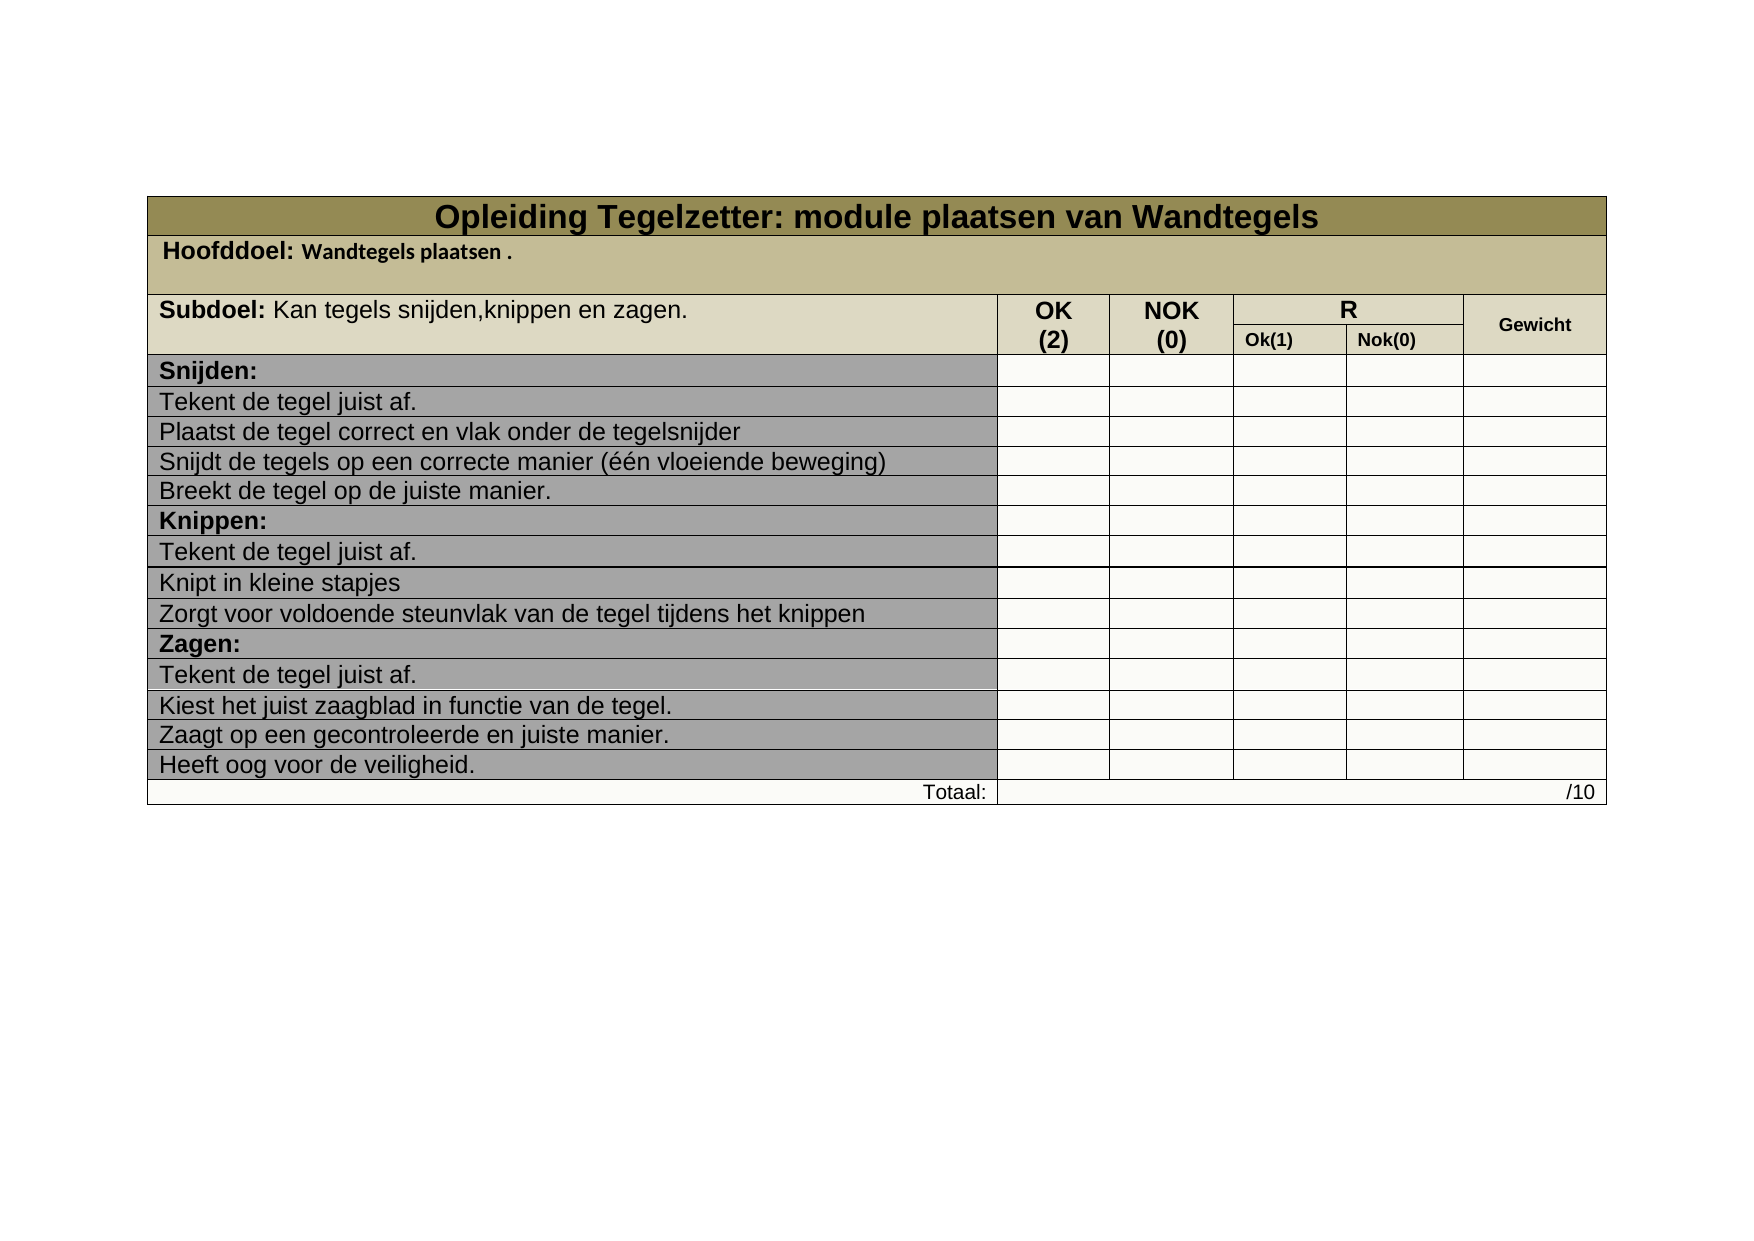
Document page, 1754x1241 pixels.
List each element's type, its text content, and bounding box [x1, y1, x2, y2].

table_cell [1110, 568, 1233, 598]
table_cell [1234, 659, 1346, 689]
table_cell [998, 506, 1109, 535]
table_cell Heeft oog voor de veiligheid. [148, 750, 997, 779]
table_cell [1464, 447, 1606, 475]
table_cell Snijden: [148, 355, 997, 386]
table_cell [1234, 720, 1346, 749]
table_cell [1464, 720, 1606, 749]
table_cell [1110, 720, 1233, 749]
table_cell Zagen: [148, 629, 997, 658]
table_cell [1464, 417, 1606, 446]
table_cell [1234, 476, 1346, 505]
table_cell Knippen: [148, 506, 997, 535]
table_cell [1464, 629, 1606, 658]
table_cell [1234, 599, 1346, 628]
table_cell [1110, 417, 1233, 446]
table_cell [998, 476, 1109, 505]
table_cell Knipt in kleine stapjes [148, 568, 997, 598]
table_cell /10 [998, 780, 1606, 804]
table_cell [1464, 659, 1606, 689]
table_cell [998, 387, 1109, 416]
table_cell [998, 691, 1109, 719]
table_cell [1110, 476, 1233, 505]
table_cell [1464, 691, 1606, 719]
table_cell [1234, 506, 1346, 535]
table_cell [1234, 629, 1346, 658]
table_cell Zaagt op een gecontroleerde en juiste manier. [148, 720, 997, 749]
table_cell [1464, 750, 1606, 779]
table_cell [1234, 568, 1346, 598]
table_cell [1464, 506, 1606, 535]
table_cell [1110, 506, 1233, 535]
table_cell [998, 750, 1109, 779]
table_header Opleiding Tegelzetter: module plaatsen van Wandtegels [148, 197, 1606, 235]
table_cell [998, 355, 1109, 386]
table_cell [1464, 355, 1606, 386]
table_cell [1347, 629, 1463, 658]
table_cell [1110, 629, 1233, 658]
table_cell [998, 447, 1109, 475]
table_cell [1464, 536, 1606, 566]
table_cell [998, 417, 1109, 446]
table_cell [998, 659, 1109, 689]
table_cell [1347, 691, 1463, 719]
table_cell [1464, 387, 1606, 416]
table_cell [1464, 476, 1606, 505]
table_cell [1347, 476, 1463, 505]
table_cell Subdoel: Kan tegels snijden,knippen en zagen. [148, 295, 997, 354]
table_cell [1347, 750, 1463, 779]
table_cell Snijdt de tegels op een correcte manier (één vloeiende beweging) [148, 447, 997, 475]
table_cell [1110, 447, 1233, 475]
table_cell Tekent de tegel juist af. [148, 387, 997, 416]
table_cell [1234, 691, 1346, 719]
table_cell [1110, 355, 1233, 386]
table_cell [1347, 659, 1463, 689]
table_cell [1234, 447, 1346, 475]
table_cell [1110, 691, 1233, 719]
table_cell [1234, 387, 1346, 416]
table_cell Hoofddoel: Wandtegels plaatsen . [148, 236, 1606, 294]
table_cell [1347, 568, 1463, 598]
table_cell Tekent de tegel juist af. [148, 659, 997, 689]
table_cell NOK (0) [1110, 295, 1233, 354]
table_cell [1464, 568, 1606, 598]
table_cell [1110, 387, 1233, 416]
table_cell OK (2) [998, 295, 1109, 354]
table_cell Breekt de tegel op de juiste manier. [148, 476, 997, 505]
table_cell Plaatst de tegel correct en vlak onder de tegelsnijder [148, 417, 997, 446]
table_cell [1347, 720, 1463, 749]
table_cell Nok(0) [1347, 325, 1463, 354]
table_cell [1110, 536, 1233, 566]
table_cell [1347, 599, 1463, 628]
table_cell [1234, 355, 1346, 386]
table_cell [1347, 417, 1463, 446]
table_cell [1347, 387, 1463, 416]
table_cell [1110, 599, 1233, 628]
table_cell Kiest het juist zaagblad in functie van de tegel. [148, 691, 997, 719]
table_cell Tekent de tegel juist af. [148, 536, 997, 566]
table_cell [998, 720, 1109, 749]
table_cell [998, 599, 1109, 628]
table_cell [1234, 417, 1346, 446]
table_cell [1347, 536, 1463, 566]
table_cell [1347, 355, 1463, 386]
table_cell Gewicht [1464, 295, 1606, 354]
table_cell [998, 536, 1109, 566]
table_cell R [1234, 295, 1463, 324]
table_cell Ok(1) [1234, 325, 1346, 354]
table_cell [1464, 599, 1606, 628]
table_cell [1234, 750, 1346, 779]
table_cell [998, 568, 1109, 598]
table_cell [1110, 659, 1233, 689]
table_cell [1234, 536, 1346, 566]
table_cell [998, 629, 1109, 658]
table_cell [1347, 447, 1463, 475]
table_cell [1347, 506, 1463, 535]
table_cell [1110, 750, 1233, 779]
table_cell Zorgt voor voldoende steunvlak van de tegel tijdens het knippen [148, 599, 997, 628]
table_cell Totaal: [148, 780, 997, 804]
